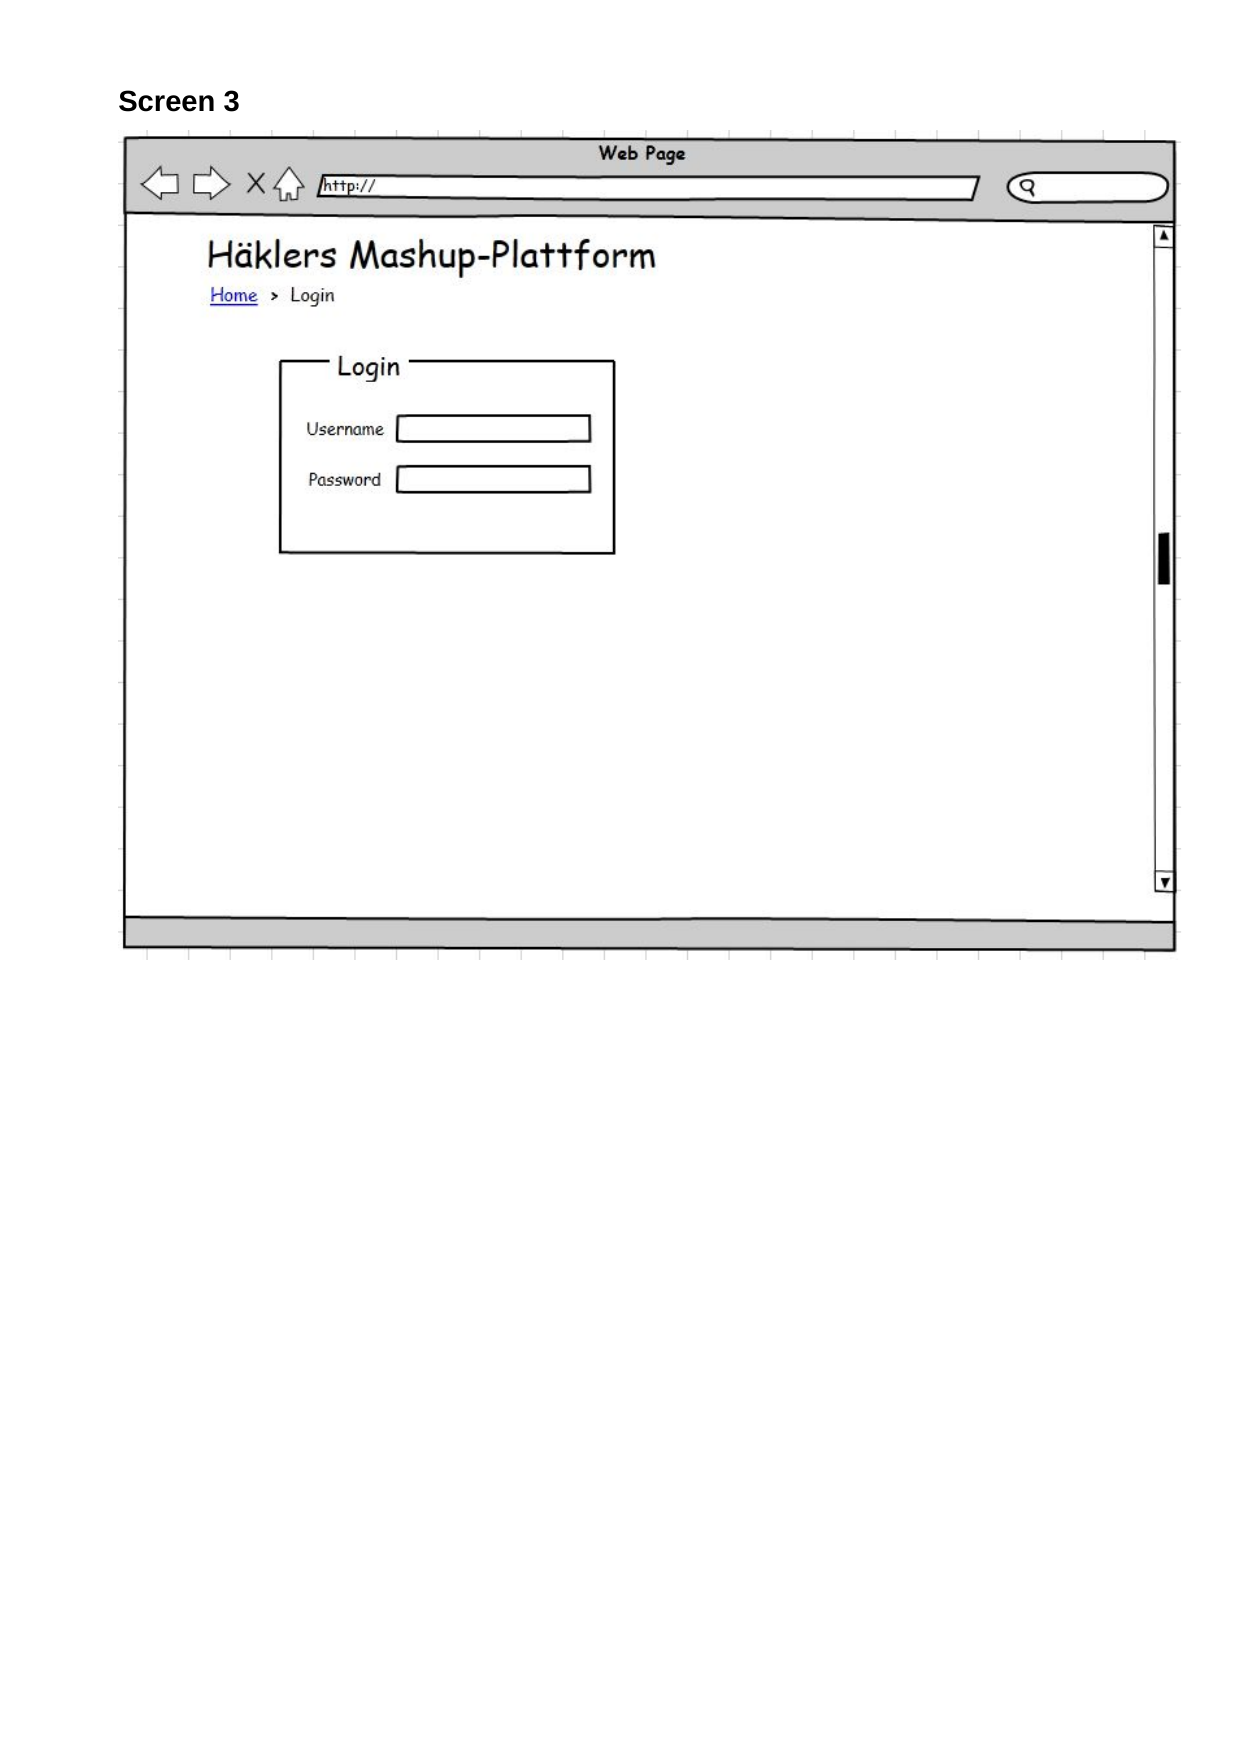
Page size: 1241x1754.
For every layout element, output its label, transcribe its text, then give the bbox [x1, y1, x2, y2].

picture [118, 130, 1182, 960]
subtitle Screen 3 [118, 84, 1181, 118]
